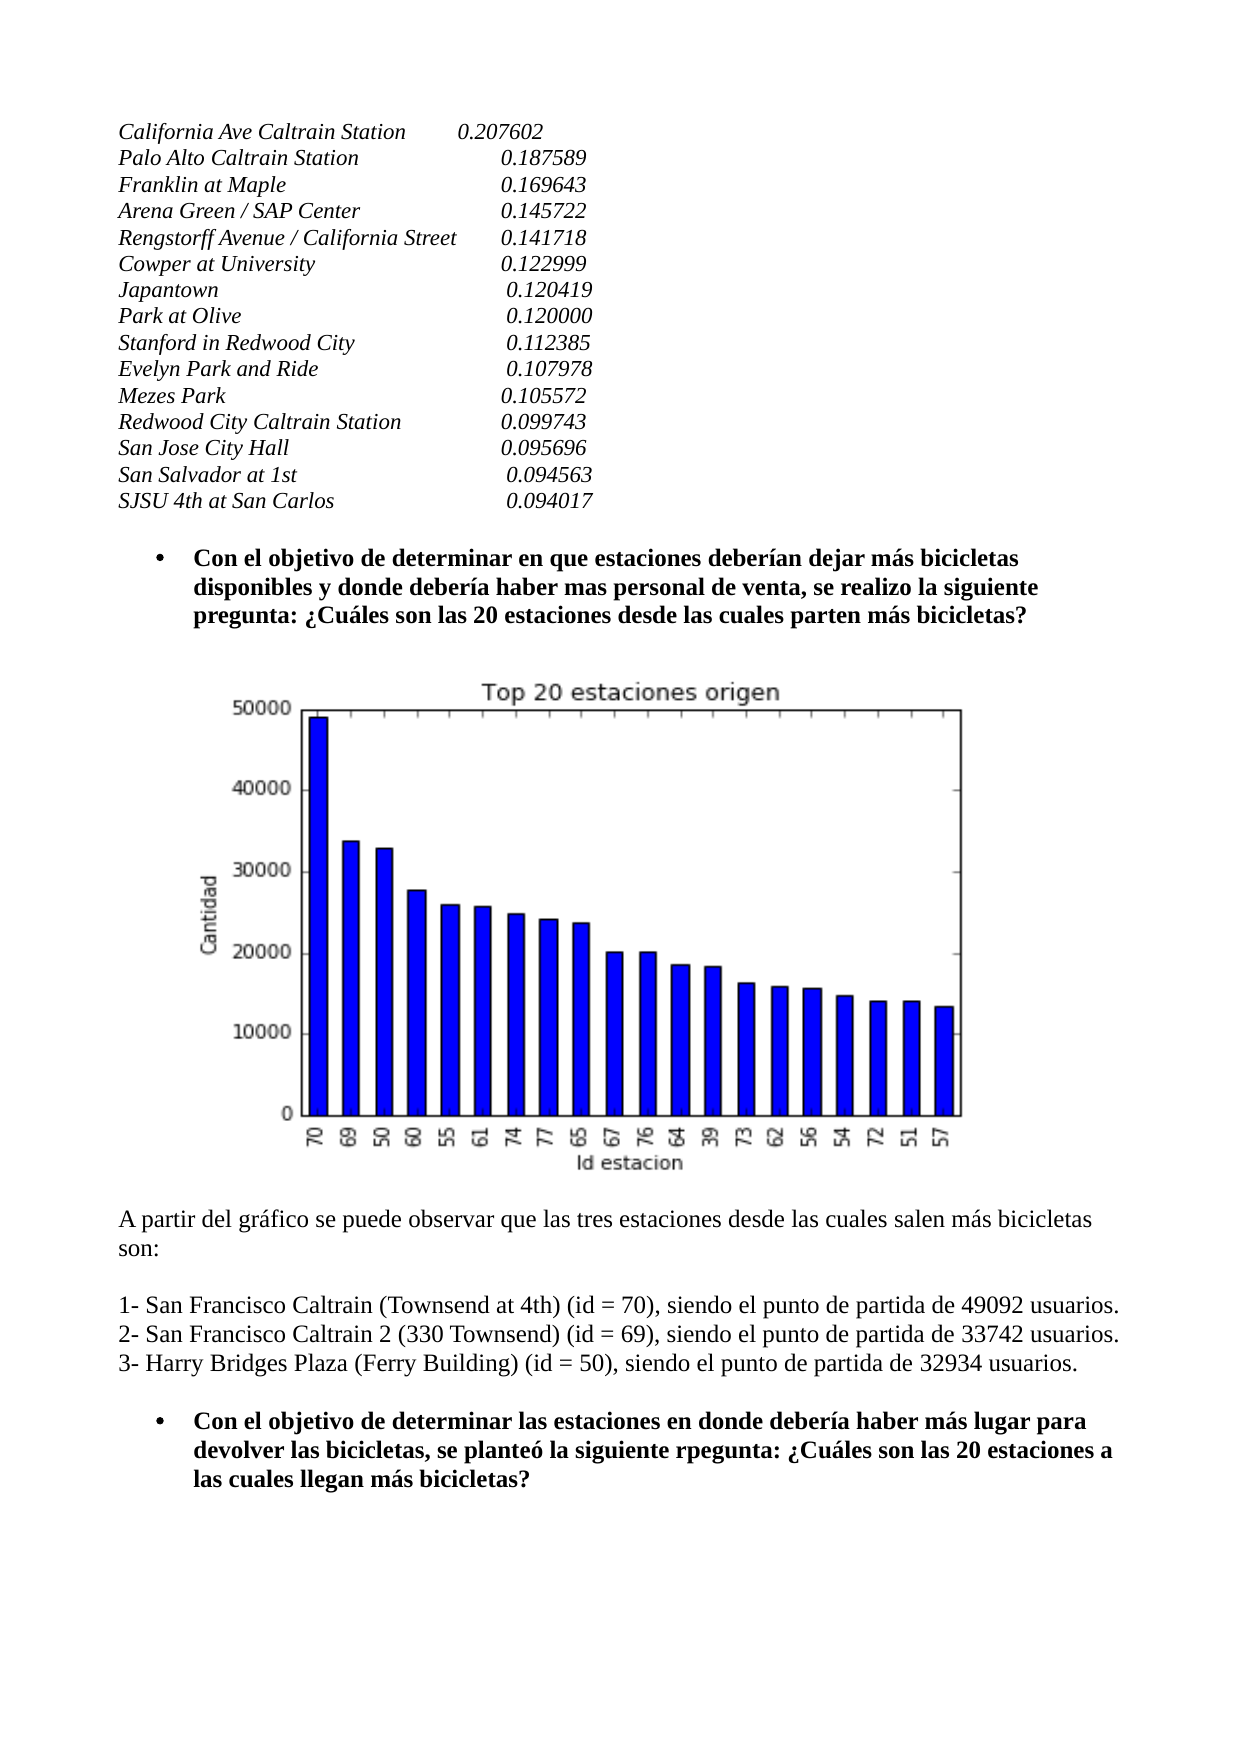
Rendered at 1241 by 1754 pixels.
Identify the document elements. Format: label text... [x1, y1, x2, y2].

text Palo Alto Caltrain Station 0.187589 [118, 144, 1122, 171]
text San Jose City Hall 0.095696 [118, 434, 1122, 461]
text Evelyn Park and Ride 0.107978 [118, 355, 1122, 382]
text Cowper at University 0.122999 [118, 250, 1122, 276]
text Franklin at Maple 0.169643 [118, 171, 1122, 197]
text A partir del gráfico se puede observar que las tres estaciones desde las cuales salen más bicicletas son: [118, 1204, 1122, 1262]
text Stanford in Redwood City 0.112385 [118, 329, 1122, 355]
text Arena Green / SAP Center 0.145722 [118, 197, 1122, 223]
text SJSU 4th at San Carlos 0.094017 [118, 487, 1122, 513]
text Rengstorff Avenue / California Street 0.141718 [118, 223, 1122, 250]
text California Ave Caltrain Station 0.207602 [118, 118, 1122, 144]
text Japantown 0.120419 [118, 276, 1122, 303]
text Mezes Park 0.105572 [118, 382, 1122, 408]
list Con el objetivo de determinar las estaciones en donde debería haber más lugar para devolver las bicicletas, se planteó la siguiente rpegunta: ¿Cuáles son las 20 estaciones a las cuales llegan más bicicletas? [156, 1406, 1122, 1492]
text Park at Olive 0.120000 [118, 303, 1122, 329]
text San Salvador at 1st 0.094563 [118, 461, 1122, 487]
text 1- San Francisco Caltrain (Townsend at 4th) (id = 70), siendo el punto de partida de 49092 usuarios. [118, 1290, 1122, 1319]
text Redwood City Caltrain Station 0.099743 [118, 408, 1122, 434]
text 3- Harry Bridges Plaza (Ferry Building) (id = 50), siendo el punto de partida de 32934 usuarios. [118, 1348, 1122, 1377]
text 2- San Francisco Caltrain 2 (330 Townsend) (id = 69), siendo el punto de partida de 33742 usuarios. [118, 1319, 1122, 1348]
list Con el objetivo de determinar en que estaciones deberían dejar más bicicletas disponibles y donde debería haber mas personal de venta, se realizo la siguiente pregunta: ¿Cuáles son las 20 estaciones desde las cuales parten más bicicletas? [156, 543, 1122, 629]
picture [195, 657, 1045, 1181]
